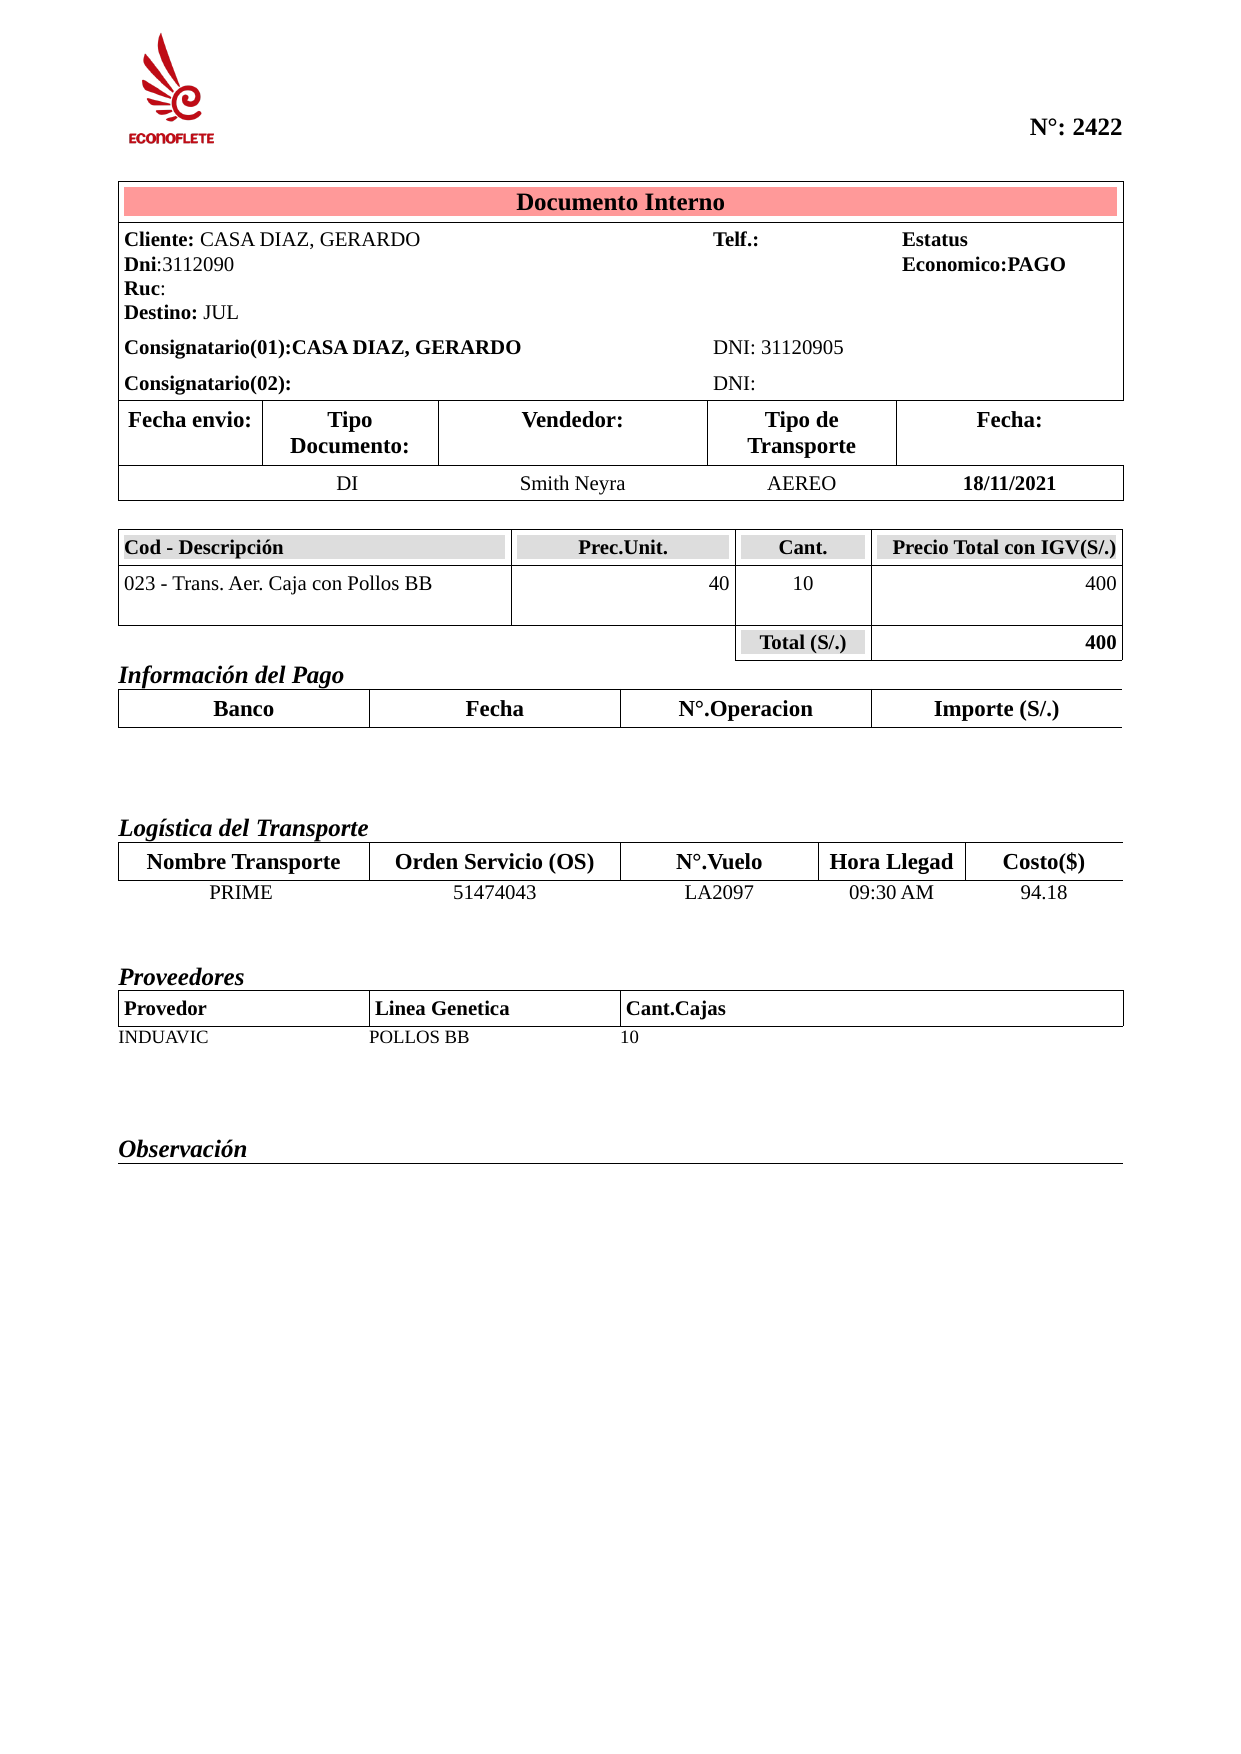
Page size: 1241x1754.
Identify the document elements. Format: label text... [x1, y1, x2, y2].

table_cell [369, 904, 620, 933]
table_cell DI [262, 466, 438, 500]
table_header Hora Llegad [819, 843, 965, 880]
table_header Nombre Transporte [119, 843, 369, 880]
picture [118, 32, 225, 144]
table_cell 400 [872, 626, 1122, 660]
table_header Banco [119, 690, 369, 727]
table_cell [620, 728, 871, 756]
table_cell [369, 1091, 620, 1112]
table_cell [871, 785, 1122, 813]
table_cell 400 [872, 566, 1122, 624]
text Proveedores [118, 962, 1122, 990]
table_cell [119, 466, 262, 500]
table_cell [620, 904, 818, 933]
table_cell 023 - Trans. Aer. Caja con Pollos BB [119, 566, 511, 624]
table_cell Estatus Economico:PAGO [896, 223, 1123, 329]
table_header Cant.Cajas [621, 991, 1123, 1026]
table_cell [118, 933, 369, 962]
text Observación [118, 1134, 1122, 1163]
table_cell [620, 1091, 1123, 1112]
table_cell [965, 933, 1123, 962]
table_cell Smith Neyra [438, 466, 707, 500]
table_cell [620, 756, 871, 784]
table_cell [118, 1069, 369, 1091]
table_cell [118, 1112, 369, 1134]
table_cell 10 [620, 1027, 1123, 1048]
table_cell Vendedor: [439, 401, 707, 465]
table_cell DNI: [707, 365, 1123, 400]
table_cell POLLOS BB [369, 1027, 620, 1048]
table_cell LA2097 [620, 881, 818, 904]
table_cell [871, 756, 1122, 784]
table_cell [511, 626, 735, 660]
table_header Precio Total con IGV(S/.) [872, 530, 1122, 565]
table_header Prec.Unit. [512, 530, 735, 565]
table_cell [118, 785, 369, 813]
table_cell [118, 1048, 369, 1069]
table_cell [369, 1112, 620, 1134]
table_header Documento Interno [119, 182, 1123, 222]
table_header Orden Servicio (OS) [370, 843, 620, 880]
table_cell 40 [512, 566, 735, 624]
table_cell DNI: 31120905 [707, 329, 1123, 365]
table_cell Cliente: CASA DIAZ, GERARDO Dni:3112090 Ruc: Destino: JUL [119, 223, 707, 329]
table_cell [118, 728, 369, 756]
table_cell 18/11/2021 [896, 466, 1123, 500]
table_cell [620, 785, 871, 813]
table_cell 10 [736, 566, 871, 624]
table_cell [871, 728, 1122, 756]
table_header N°.Vuelo [621, 843, 818, 880]
table_cell Fecha: [897, 401, 1123, 465]
table_header Cant. [736, 530, 871, 565]
table_cell [369, 933, 620, 962]
table_cell [369, 785, 620, 813]
table_cell INDUAVIC [118, 1027, 369, 1048]
table_cell [369, 728, 620, 756]
table_header [118, 1164, 1123, 1187]
text Logística del Transporte [118, 813, 1122, 842]
table_cell [620, 1069, 1123, 1091]
table_cell [369, 756, 620, 784]
table_cell [369, 1069, 620, 1091]
table_cell AEREO [707, 466, 896, 500]
table_header Provedor [119, 991, 369, 1026]
table_header Importe (S/.) [872, 690, 1122, 727]
table_cell Consignatario(01):CASA DIAZ, GERARDO [119, 329, 707, 365]
table_cell [118, 756, 369, 784]
table_cell [369, 1048, 620, 1069]
table_cell Telf.: [707, 223, 896, 329]
table_cell [118, 626, 511, 660]
table_cell Tipo de Transporte [708, 401, 896, 465]
table_cell Consignatario(02): [119, 365, 707, 400]
table_cell [118, 904, 369, 933]
table_cell [118, 1091, 369, 1112]
table_cell [620, 1112, 1123, 1134]
table_cell [620, 1048, 1123, 1069]
table_header Cod - Descripción [119, 530, 511, 565]
table_cell PRIME [118, 881, 369, 904]
table_header N°.Operacion [621, 690, 871, 727]
table_header Linea Genetica [370, 991, 620, 1026]
table_cell Fecha envio: [119, 401, 262, 465]
table_cell 09:30 AM [818, 881, 965, 904]
table_cell [620, 933, 818, 962]
table_cell [818, 933, 965, 962]
table_header Costo($) [966, 843, 1123, 880]
text Información del Pago [118, 660, 1122, 689]
table_cell 51474043 [369, 881, 620, 904]
table_cell [818, 904, 965, 933]
table_cell Total (S/.) [736, 626, 871, 660]
table_header Fecha [370, 690, 620, 727]
table_cell 94.18 [965, 881, 1123, 904]
table_cell [965, 904, 1123, 933]
table_cell Tipo Documento: [263, 401, 438, 465]
